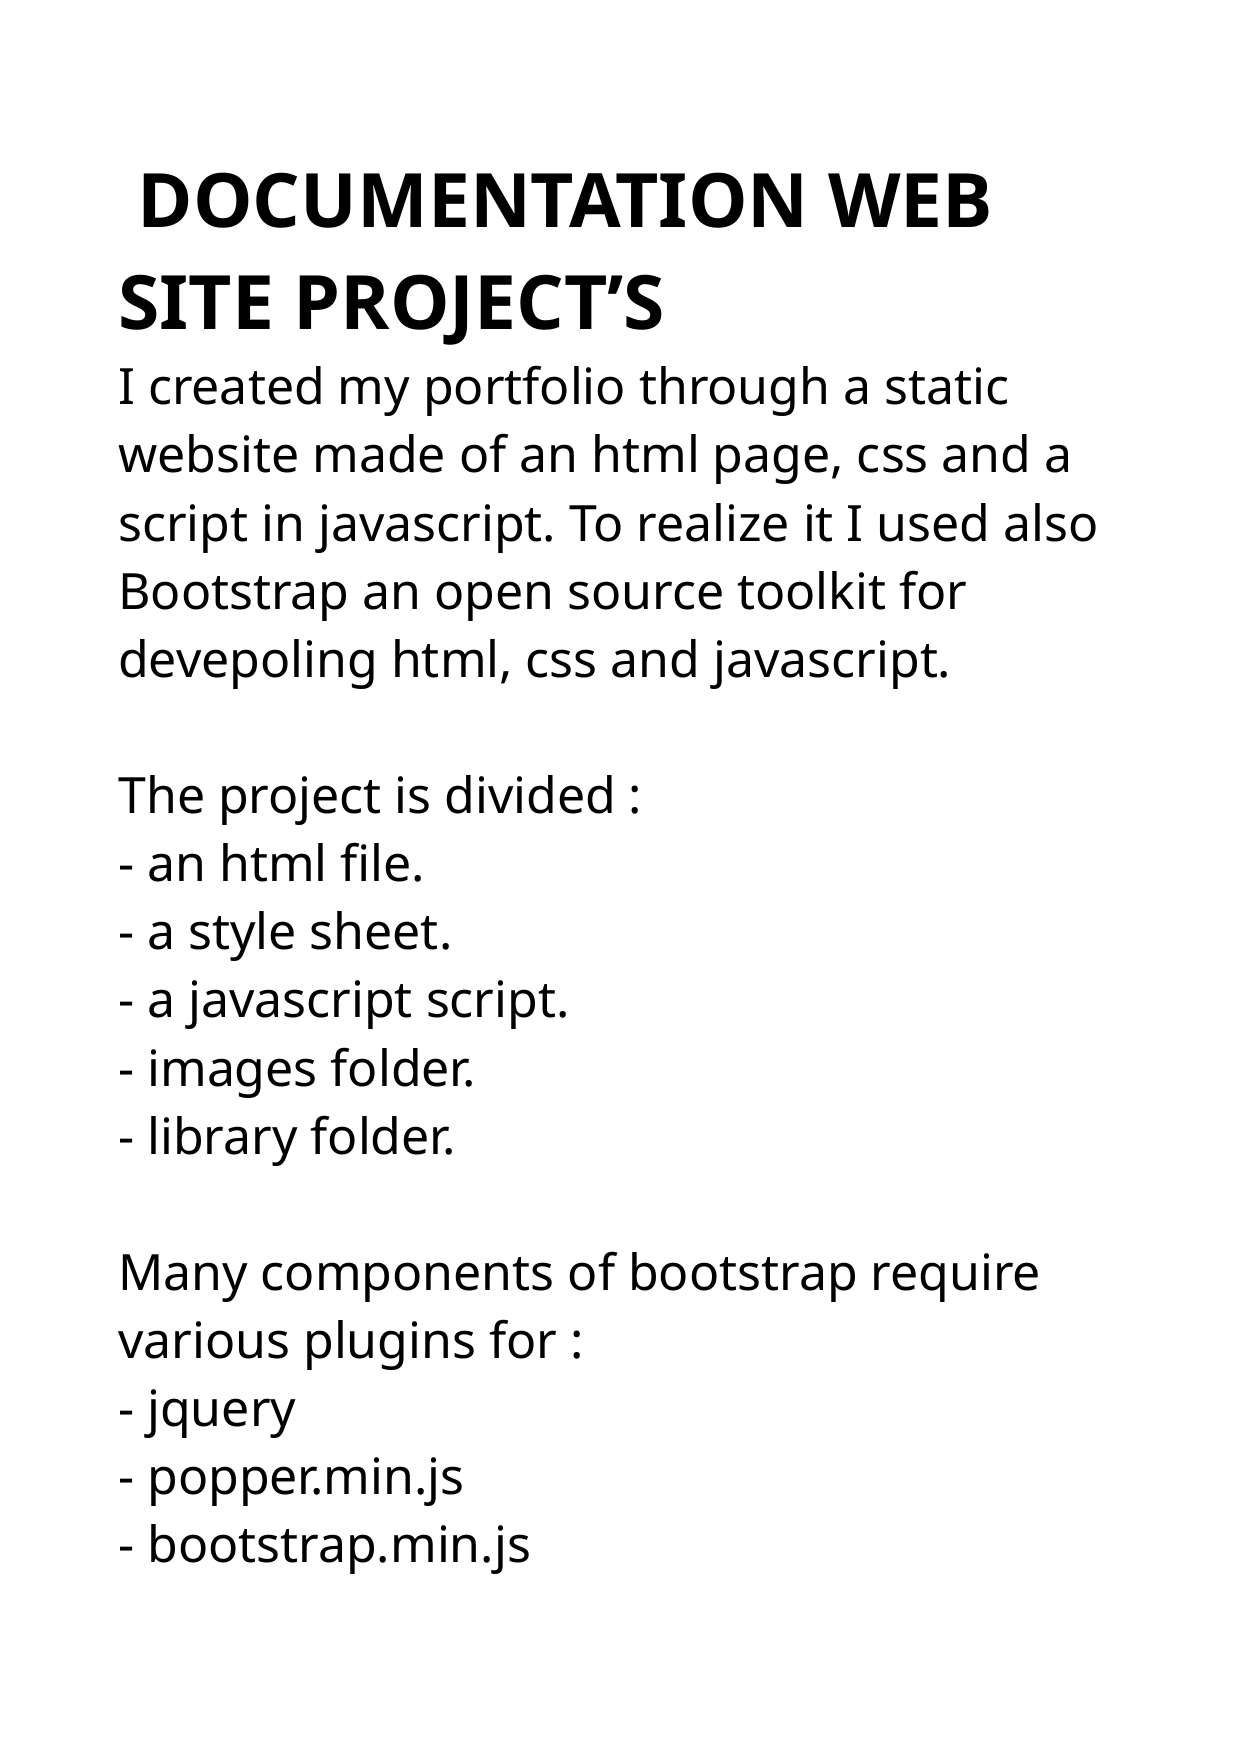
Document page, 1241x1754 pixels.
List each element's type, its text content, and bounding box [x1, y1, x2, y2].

text I created my portfolio through a static website made of an html page, css and a script in javascript. To realize it I used also Bootstrap an open source toolkit for devepoling html, css and javascript. [118, 351, 1122, 692]
text - a javascript script. [118, 964, 1122, 1032]
text - popper.min.js [118, 1441, 1122, 1509]
text - a style sheet. [118, 896, 1122, 964]
text The project is divided : [118, 760, 1122, 828]
text DOCUMENTATION WEB SITE PROJECT’S [118, 147, 1122, 351]
text - library folder. [118, 1101, 1122, 1169]
text - bootstrap.min.js [118, 1509, 1122, 1577]
text - jquery [118, 1373, 1122, 1441]
text Many components of bootstrap require various plugins for : [118, 1237, 1122, 1373]
text - images folder. [118, 1032, 1122, 1101]
text - an html file. [118, 828, 1122, 896]
